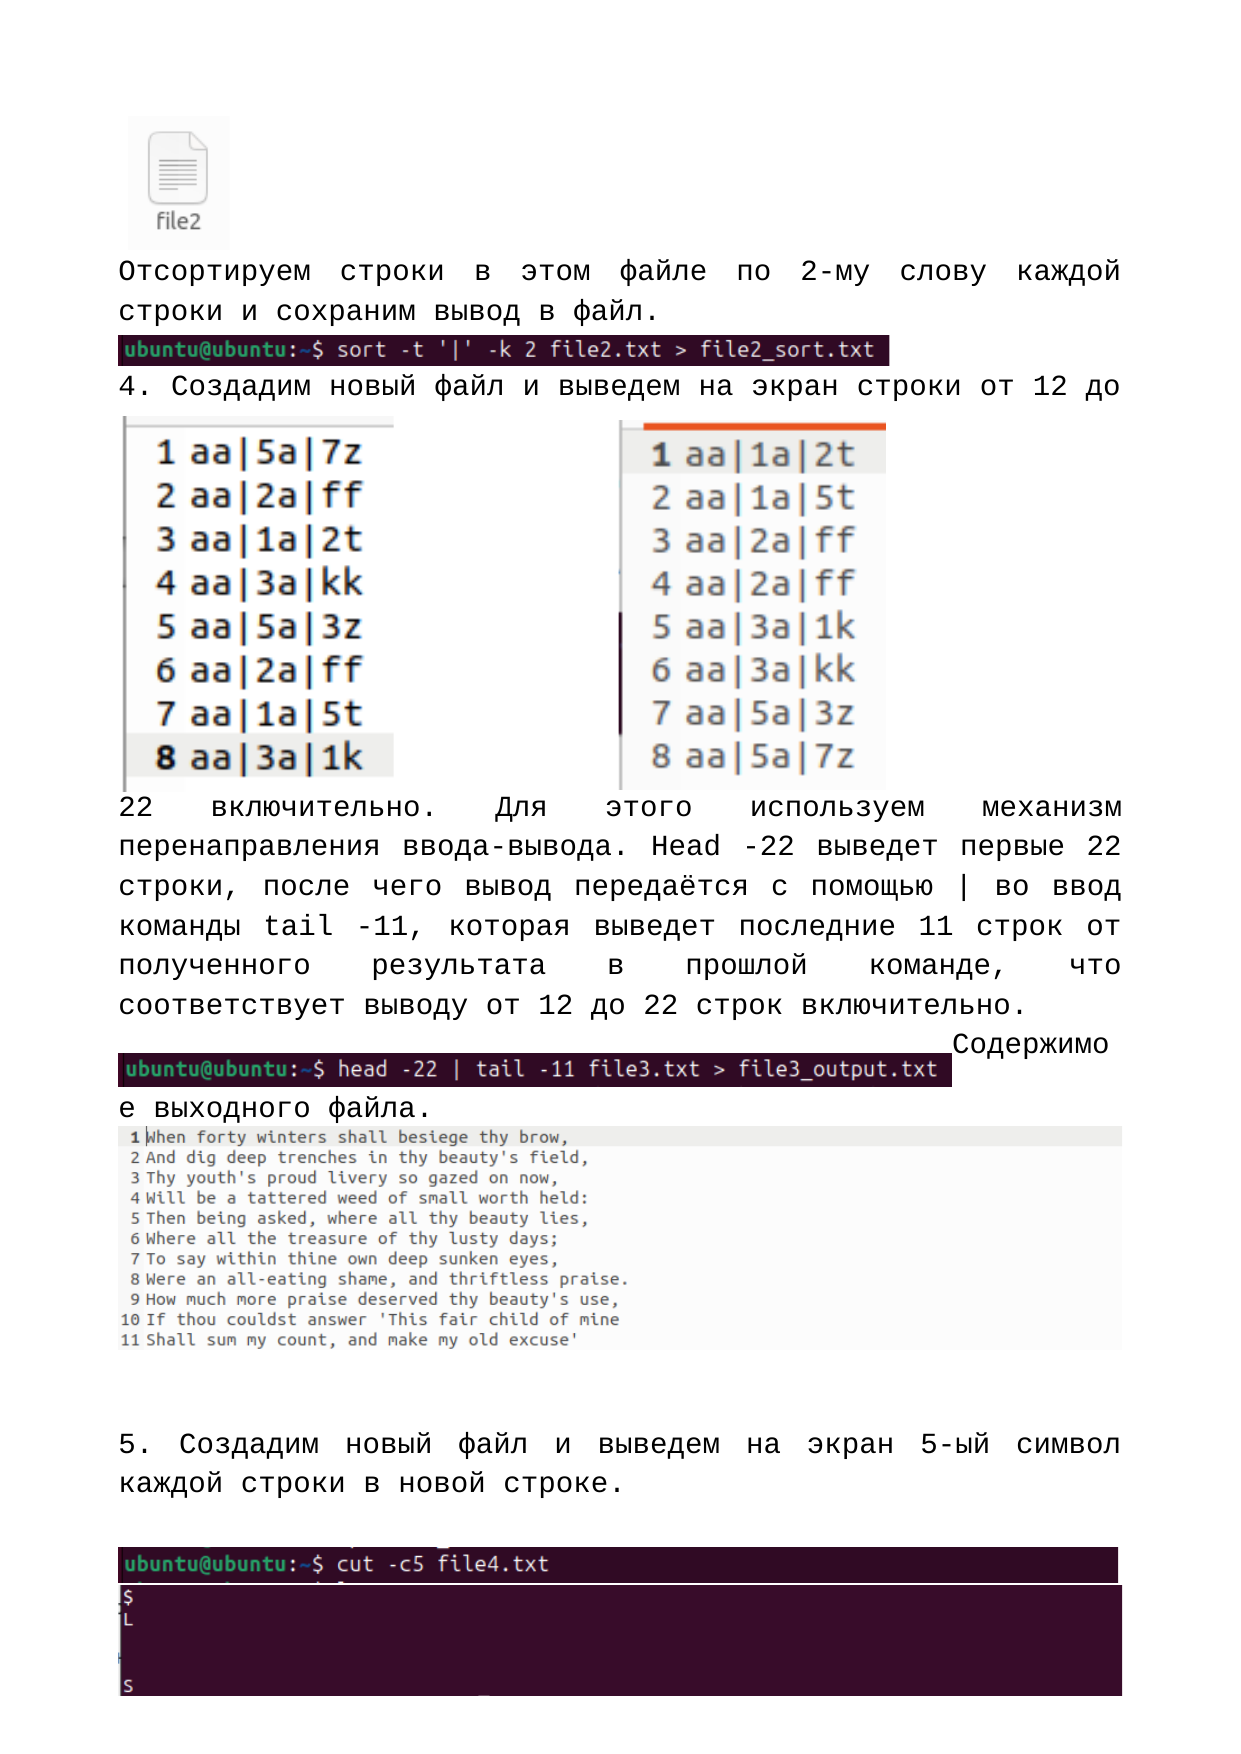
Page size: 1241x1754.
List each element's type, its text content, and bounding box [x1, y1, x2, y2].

text 5. Создадим новый файл и выведем на экран 5-ый символ каждой строки в новой строке. [118, 1429, 1122, 1502]
text Содержимое выходного файла. [118, 1029, 1122, 1126]
text Отсортируем строки в этом файле по 2-му слову каждой строки и сохраним вывод в файл. [118, 118, 1122, 329]
text 4. Создадим новый файл и выведем на экран строки от 12 до 22 включительно. Для этого используем механизм перенаправления ввода-вывода. Head -22 выведет первые 22 строки, после чего вывод передаётся с помощью | во ввод команды tail -11, которая выведет последние 11 строк от полученного результата в прошлой команде, что соответствует выводу от 12 до 22 строк включительно. [118, 371, 1122, 1023]
